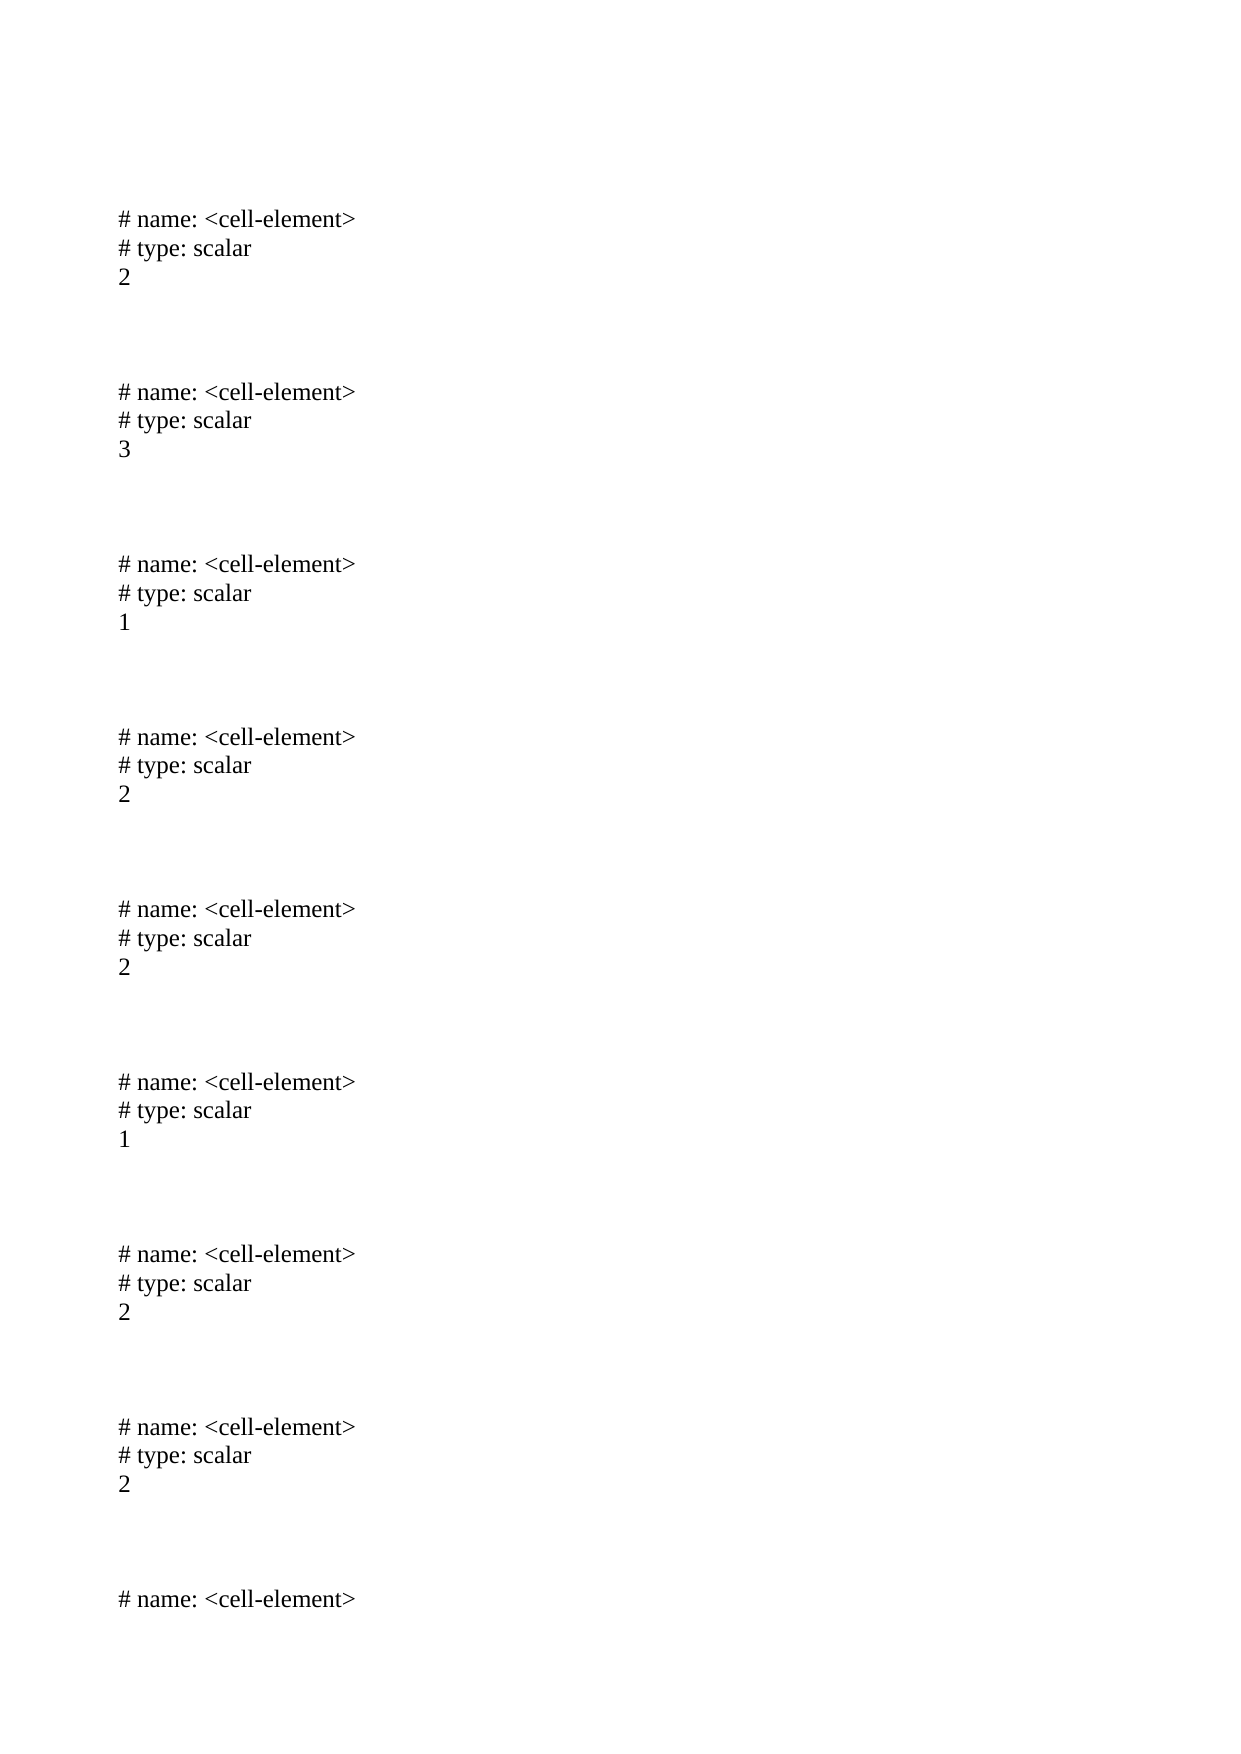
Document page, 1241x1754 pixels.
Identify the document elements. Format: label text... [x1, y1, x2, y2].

text # name: <cell-element> [118, 722, 1122, 751]
text # name: <cell-element> [118, 894, 1122, 923]
text # name: <cell-element> [118, 549, 1122, 578]
text # name: <cell-element> [118, 1067, 1122, 1096]
text # type: scalar [118, 1441, 1122, 1469]
text 1 [118, 607, 1122, 636]
text # type: scalar [118, 578, 1122, 607]
text 2 [118, 1297, 1122, 1326]
text # name: <cell-element> [118, 1412, 1122, 1441]
text # name: <cell-element> [118, 1584, 1122, 1613]
text 2 [118, 779, 1122, 808]
text 1 [118, 1124, 1122, 1153]
text 2 [118, 952, 1122, 981]
text # type: scalar [118, 406, 1122, 434]
text 3 [118, 434, 1122, 463]
text 2 [118, 262, 1122, 291]
text # type: scalar [118, 923, 1122, 952]
text # type: scalar [118, 751, 1122, 779]
text # type: scalar [118, 1268, 1122, 1297]
text # type: scalar [118, 233, 1122, 262]
text # type: scalar [118, 1096, 1122, 1124]
text 2 [118, 1469, 1122, 1498]
text # name: <cell-element> [118, 1239, 1122, 1268]
text # name: <cell-element> [118, 377, 1122, 406]
text # name: <cell-element> [118, 204, 1122, 233]
